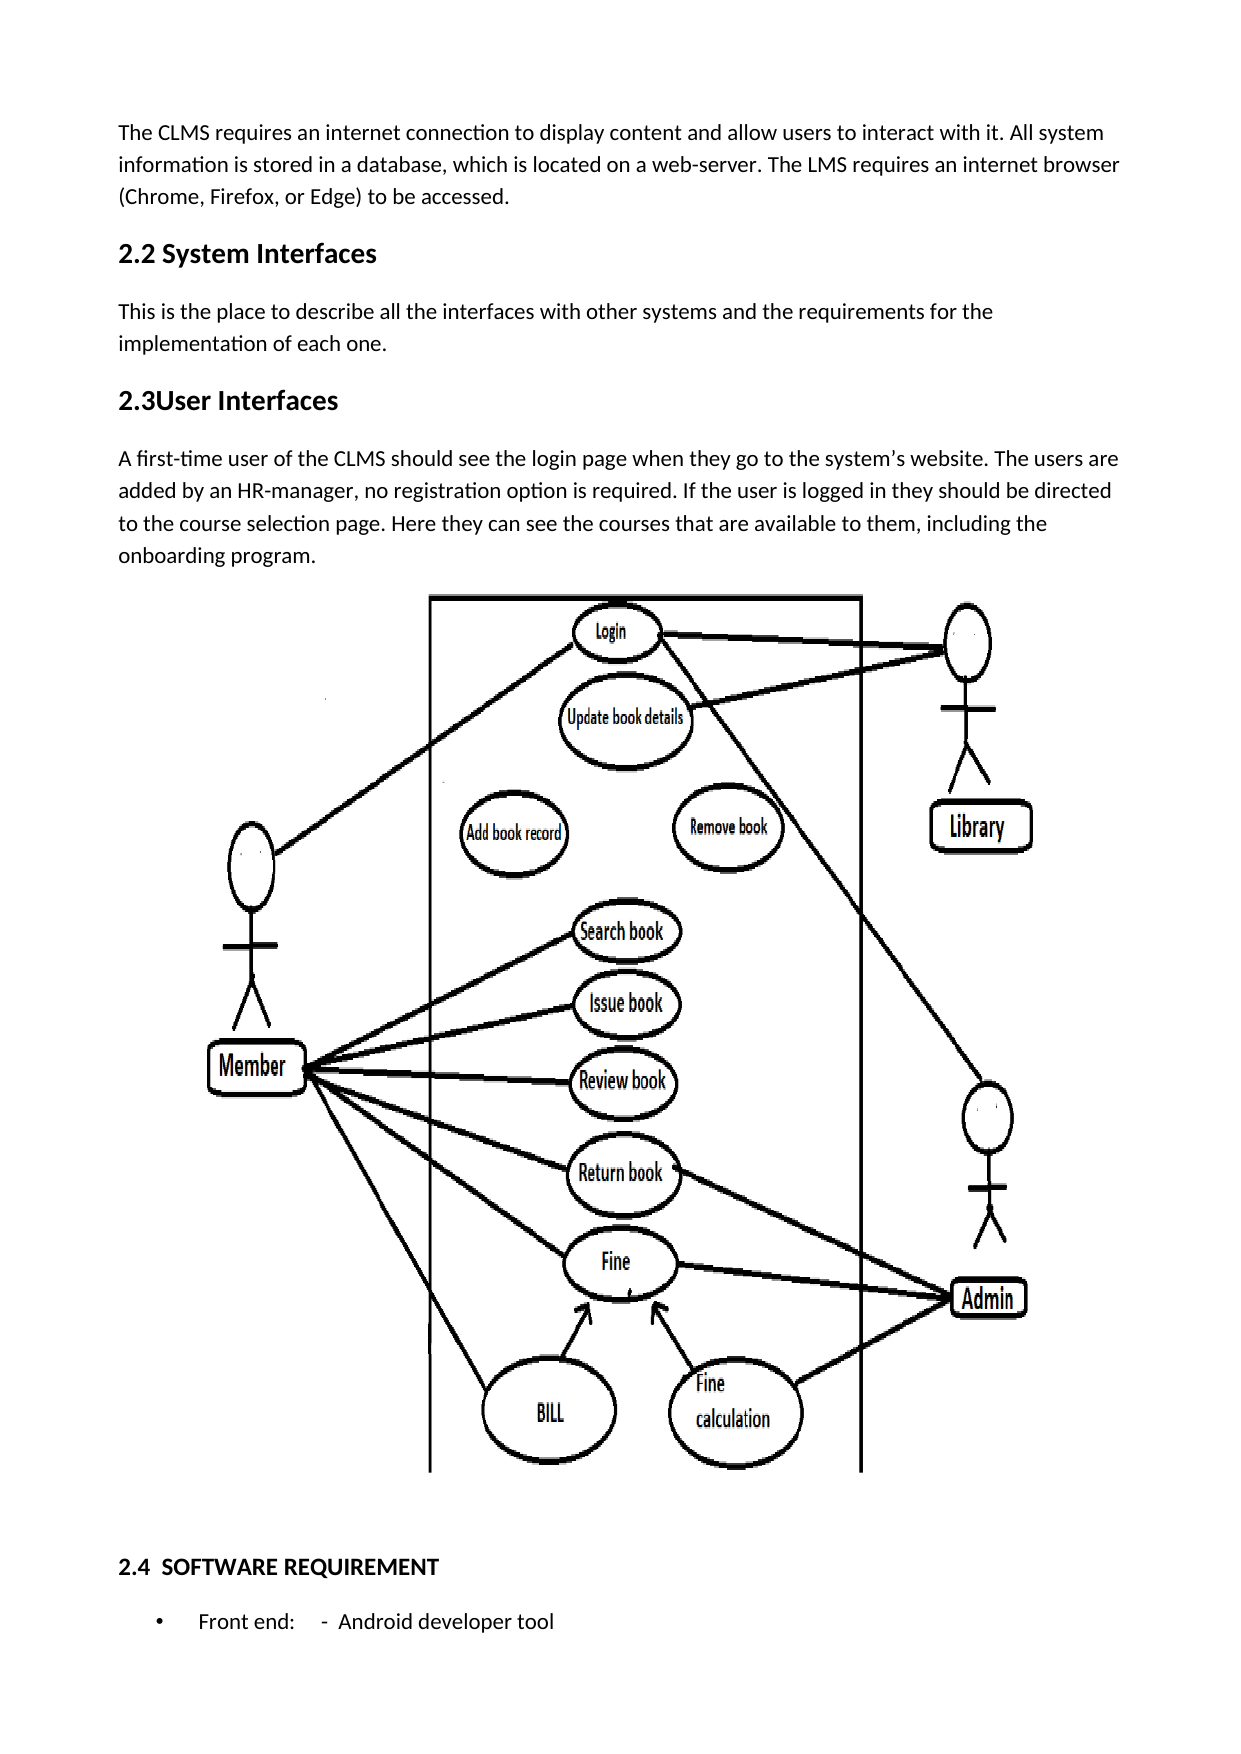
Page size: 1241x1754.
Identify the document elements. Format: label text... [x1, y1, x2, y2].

text This is the place to describe all the interfaces with other systems and the requirements for the implementation of each one. [118, 297, 1122, 357]
text The CLMS requires an internet connection to display content and allow users to interact with it. All system information is stored in a database, which is located on a web-server. The LMS requires an internet browser (Chrome, Firefox, or Edge) to be accessed. [118, 118, 1122, 211]
list Front end: - Android developer tool [156, 1607, 1122, 1635]
text 2.2 System Interfaces [118, 236, 1122, 271]
text 2.4 SOFTWARE REQUIREMENT [118, 1551, 1122, 1582]
text A first-time user of the CLMS should see the login page when they go to the system’s website. The users are added by an HR-manager, no registration option is required. If the user is logged in they should be directed to the course selection page. Here they can see the courses that are available to them, including the onboarding program. [118, 444, 1122, 569]
text 2.3User Interfaces [118, 382, 1122, 418]
